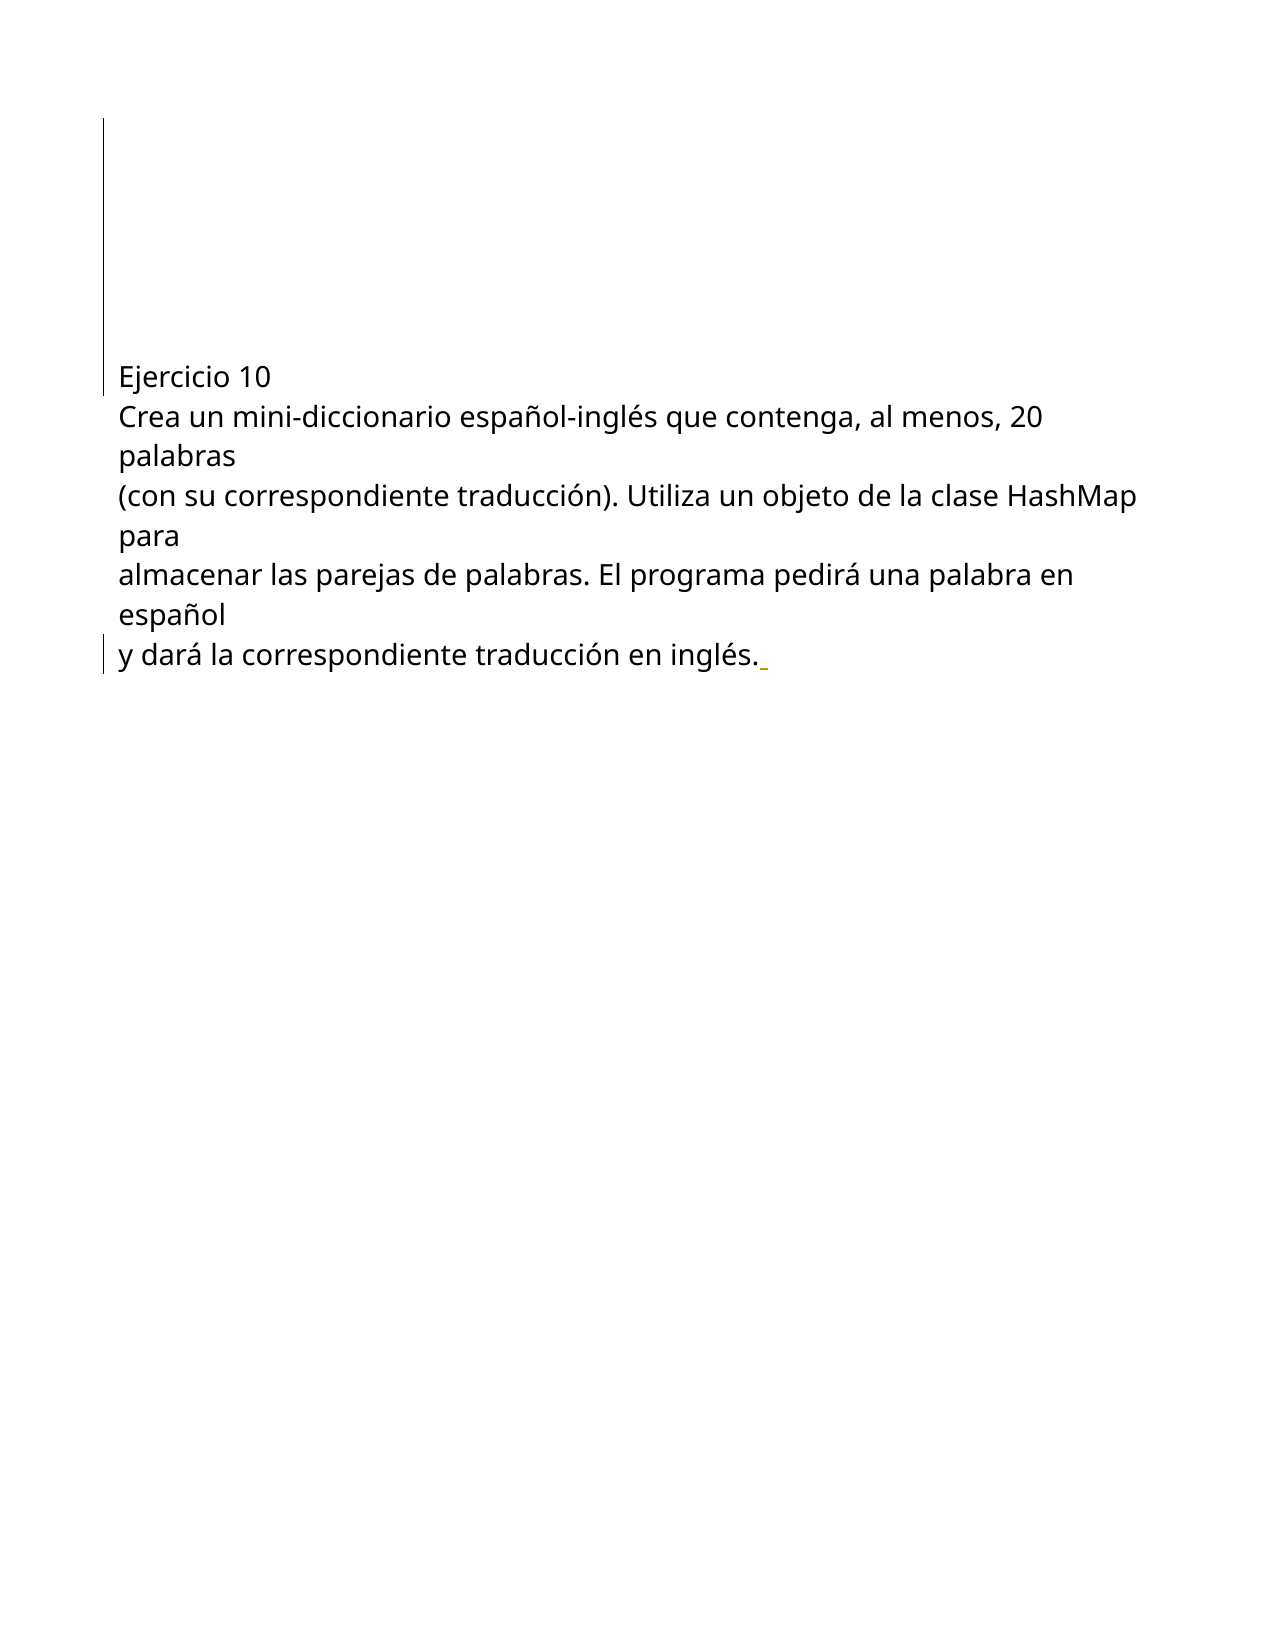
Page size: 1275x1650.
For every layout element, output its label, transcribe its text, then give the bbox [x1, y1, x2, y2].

text Ejercicio 10 [118, 356, 1157, 396]
text y dará la correspondiente traducción en inglés. [118, 634, 1157, 674]
text almacenar las parejas de palabras. El programa pedirá una palabra en español [118, 555, 1157, 634]
text (con su correspondiente traducción). Utiliza un objeto de la clase HashMap para [118, 475, 1157, 555]
text Crea un mini-diccionario español-inglés que contenga, al menos, 20 palabras [118, 396, 1157, 475]
